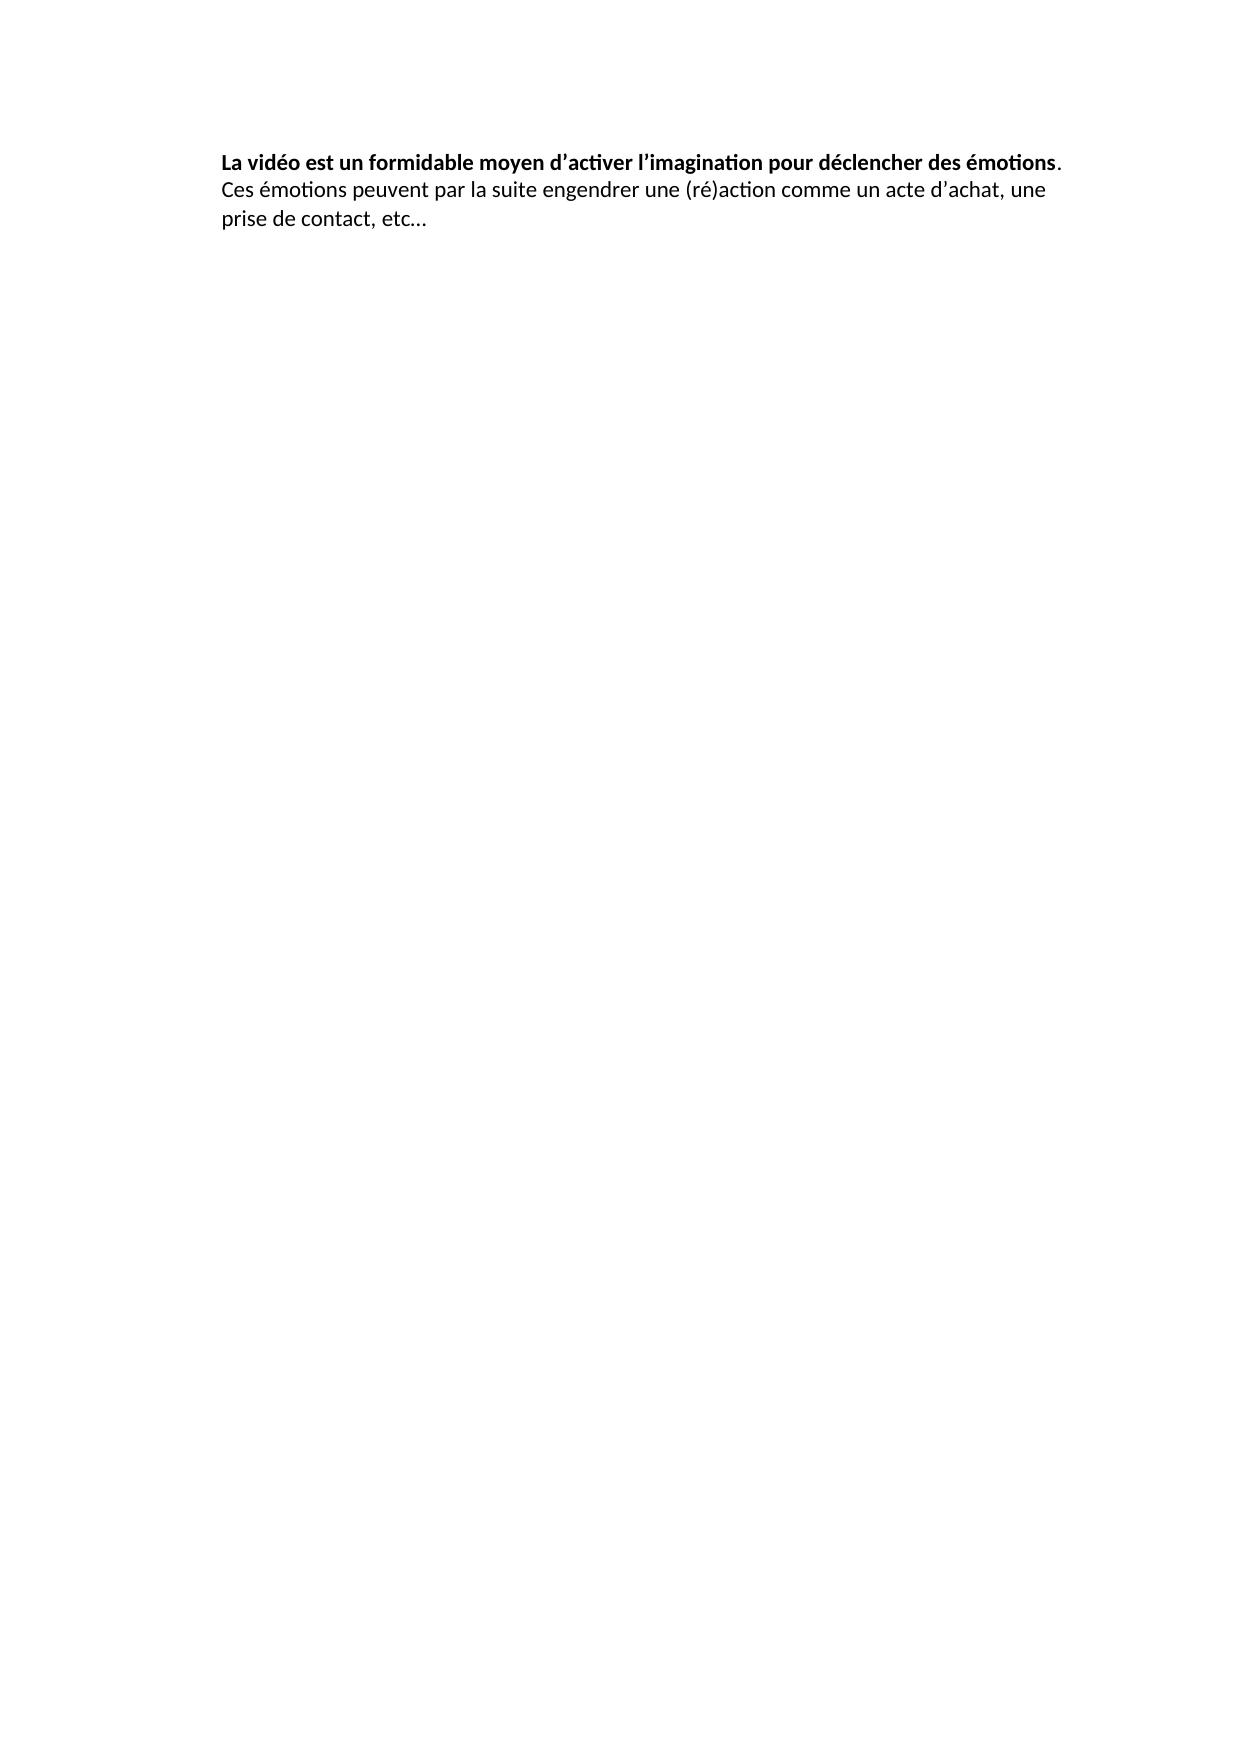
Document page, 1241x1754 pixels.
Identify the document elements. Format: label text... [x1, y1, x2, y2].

text La vidéo est un formidable moyen d’activer l’imagination pour déclencher des émotions. Ces émotions peuvent par la suite engendrer une (ré)action comme un acte d’achat, une prise de contact, etc… [221, 148, 1093, 232]
